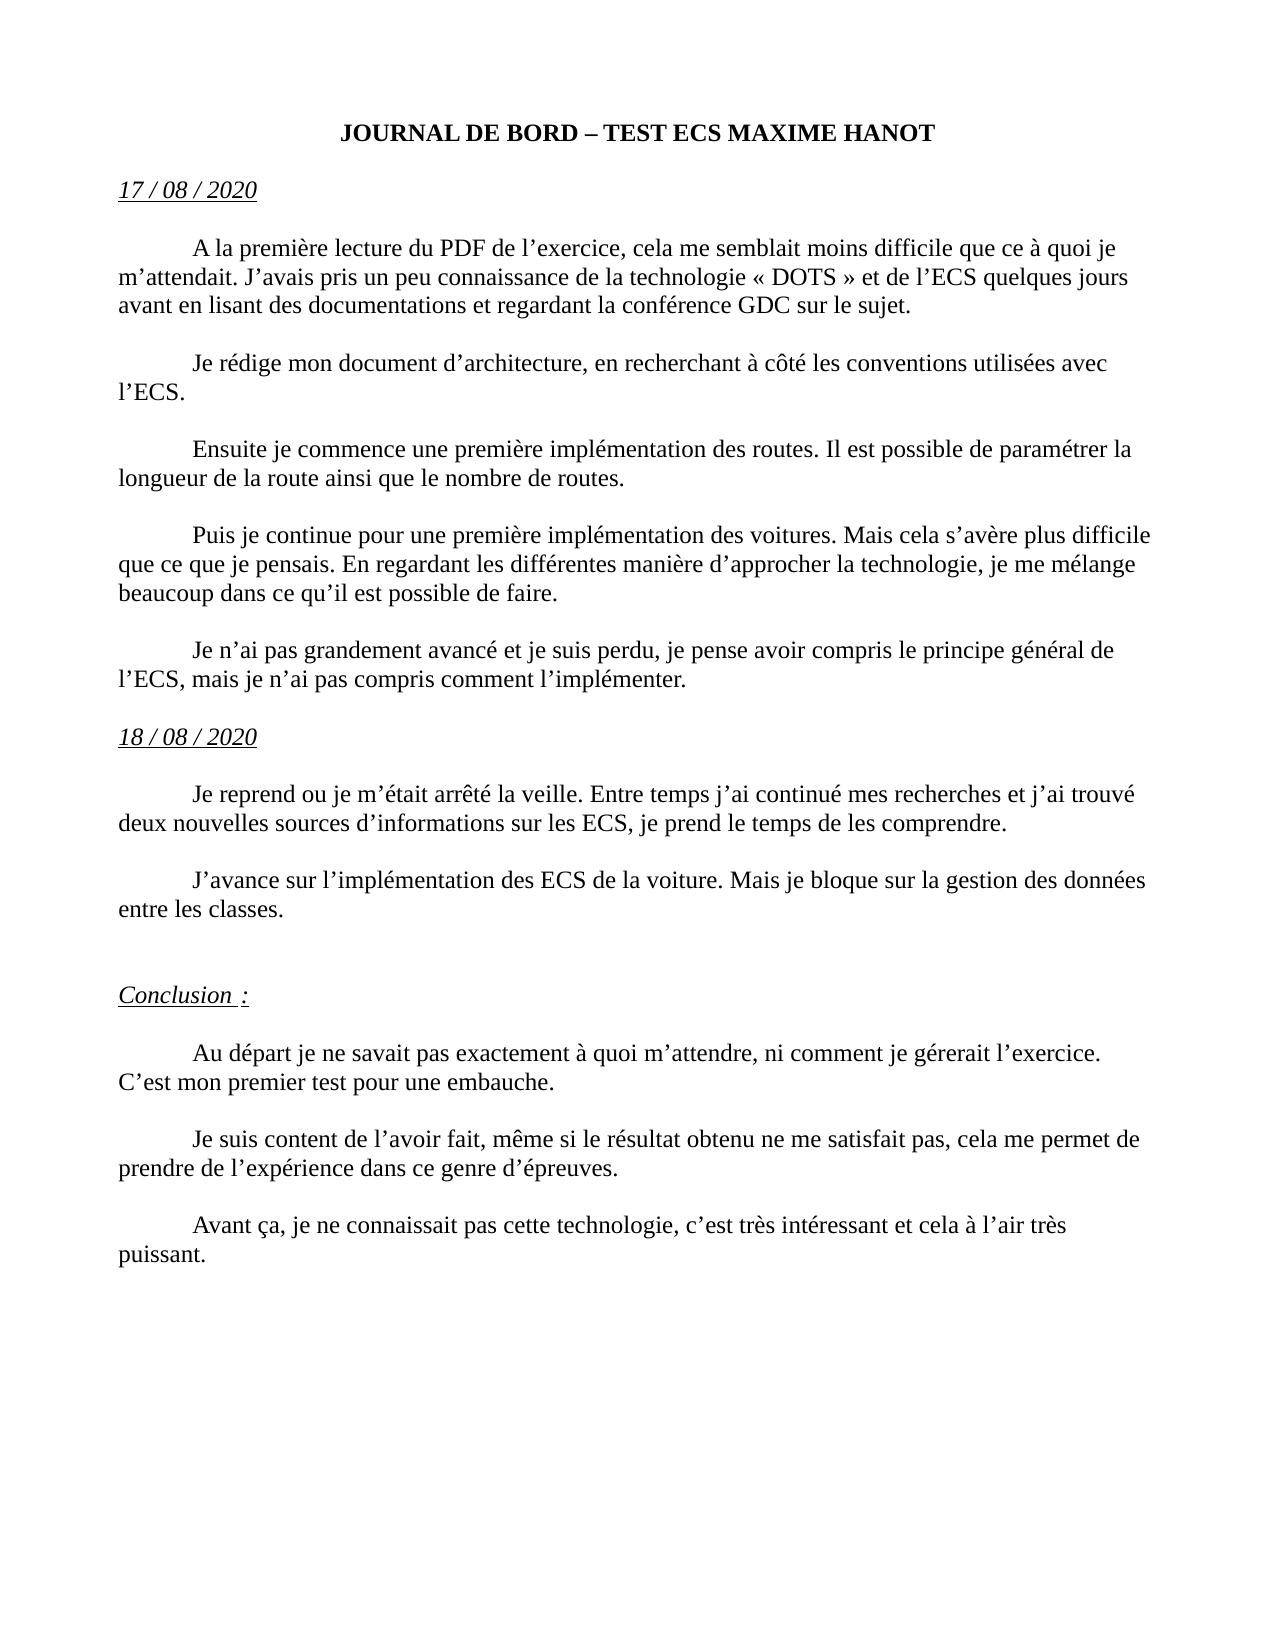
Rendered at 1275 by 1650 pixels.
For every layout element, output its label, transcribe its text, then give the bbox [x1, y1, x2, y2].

text 17 / 08 / 2020 [118, 176, 1157, 204]
text Je suis content de l’avoir fait, même si le résultat obtenu ne me satisfait pas, cela me permet de prendre de l’expérience dans ce genre d’épreuves. [118, 1124, 1157, 1182]
text A la première lecture du PDF de l’exercice, cela me semblait moins difficile que ce à quoi je m’attendait. J’avais pris un peu connaissance de la technologie « DOTS » et de l’ECS quelques jours avant en lisant des documentations et regardant la conférence GDC sur le sujet. [118, 233, 1157, 319]
text Conclusion : [118, 981, 1157, 1009]
text Je reprend ou je m’était arrêté la veille. Entre temps j’ai continué mes recherches et j’ai trouvé deux nouvelles sources d’informations sur les ECS, je prend le temps de les comprendre. [118, 779, 1157, 837]
text Au départ je ne savait pas exactement à quoi m’attendre, ni comment je gérerait l’exercice. C’est mon premier test pour une embauche. [118, 1038, 1157, 1096]
text JOURNAL DE BORD – TEST ECS MAXIME HANOT [118, 118, 1157, 147]
text Ensuite je commence une première implémentation des routes. Il est possible de paramétrer la longueur de la route ainsi que le nombre de routes. [118, 434, 1157, 492]
text Je rédige mon document d’architecture, en recherchant à côté les conventions utilisées avec l’ECS. [118, 348, 1157, 406]
text 18 / 08 / 2020 [118, 722, 1157, 751]
text Avant ça, je ne connaissait pas cette technologie, c’est très intéressant et cela à l’air très puissant. [118, 1211, 1157, 1268]
text Je n’ai pas grandement avancé et je suis perdu, je pense avoir compris le principe général de l’ECS, mais je n’ai pas compris comment l’implémenter. [118, 607, 1157, 693]
text Puis je continue pour une première implémentation des voitures. Mais cela s’avère plus difficile que ce que je pensais. En regardant les différentes manière d’approcher la technologie, je me mélange beaucoup dans ce qu’il est possible de faire. [118, 521, 1157, 607]
text J’avance sur l’implémentation des ECS de la voiture. Mais je bloque sur la gestion des données entre les classes. [118, 866, 1157, 923]
